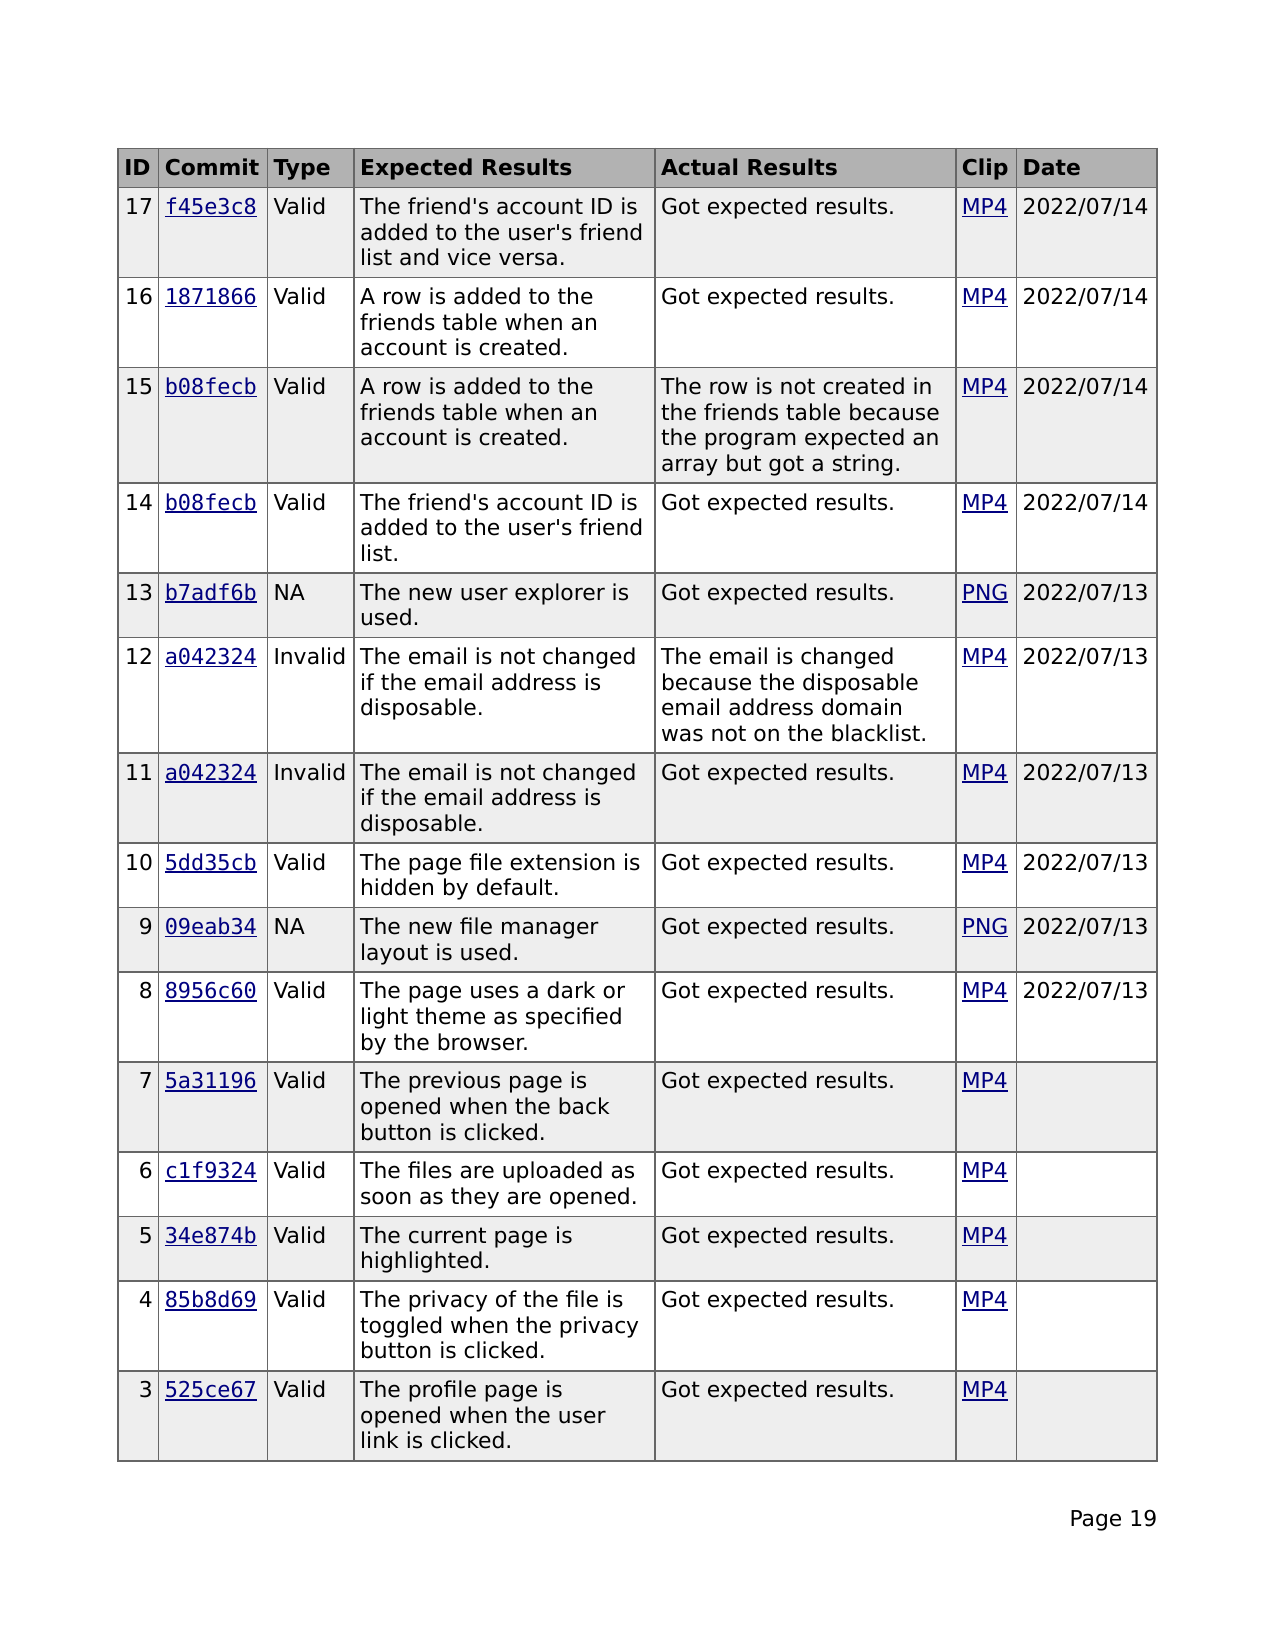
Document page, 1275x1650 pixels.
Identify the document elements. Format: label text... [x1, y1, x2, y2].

table_cell 6 [119, 1153, 158, 1216]
table_cell 85b8d69 [159, 1282, 267, 1370]
table_cell f45e3c8 [159, 188, 267, 277]
table_cell 8 [119, 973, 158, 1061]
table_cell MP4 [957, 368, 1016, 482]
table_cell Got expected results. [656, 844, 955, 907]
table_cell The page file extension is hidden by default. [355, 844, 654, 907]
table_cell 1871866 [159, 278, 267, 367]
table_cell Invalid [268, 754, 353, 842]
table_cell 5 [119, 1217, 158, 1280]
table_cell The previous page is opened when the back button is clicked. [355, 1063, 654, 1151]
table_cell MP4 [957, 1282, 1016, 1370]
table_cell PNG [957, 574, 1016, 637]
table_cell 525ce67 [159, 1372, 267, 1460]
table_cell MP4 [957, 1217, 1016, 1280]
table_cell 3 [119, 1372, 158, 1460]
table_cell [1017, 1217, 1156, 1280]
table_cell Valid [268, 368, 353, 482]
table_cell NA [268, 908, 353, 971]
table_cell The new user explorer is used. [355, 574, 654, 637]
table_cell MP4 [957, 1153, 1016, 1216]
table_cell The current page is highlighted. [355, 1217, 654, 1280]
table_cell 2022/07/14 [1017, 368, 1156, 482]
table_cell 2022/07/13 [1017, 574, 1156, 637]
table_cell Got expected results. [656, 1217, 955, 1280]
table_header Type [268, 149, 353, 187]
table_cell Valid [268, 1153, 353, 1216]
table_cell MP4 [957, 1372, 1016, 1460]
table_cell 2022/07/13 [1017, 754, 1156, 842]
table_cell Valid [268, 973, 353, 1061]
table_header Expected Results [355, 149, 654, 187]
table_cell Valid [268, 844, 353, 907]
table_cell 34e874b [159, 1217, 267, 1280]
table_cell MP4 [957, 844, 1016, 907]
table_cell a042324 [159, 754, 267, 842]
table_cell MP4 [957, 638, 1016, 752]
table_cell MP4 [957, 188, 1016, 277]
table_cell Got expected results. [656, 188, 955, 277]
table_cell 14 [119, 484, 158, 572]
table_cell [1017, 1153, 1156, 1216]
table_cell Valid [268, 278, 353, 367]
table_cell Valid [268, 1282, 353, 1370]
table_cell 2022/07/13 [1017, 844, 1156, 907]
table_cell a042324 [159, 638, 267, 752]
table_cell A row is added to the friends table when an account is created. [355, 278, 654, 367]
table_cell MP4 [957, 1063, 1016, 1151]
table_cell The email is not changed if the email address is disposable. [355, 754, 654, 842]
table_cell [1017, 1372, 1156, 1460]
table_cell Got expected results. [656, 1153, 955, 1216]
table_header Commit [159, 149, 267, 187]
table_cell NA [268, 574, 353, 637]
table_cell 2022/07/13 [1017, 973, 1156, 1061]
table_cell Got expected results. [656, 973, 955, 1061]
table_cell 7 [119, 1063, 158, 1151]
table_cell 5a31196 [159, 1063, 267, 1151]
table_cell Invalid [268, 638, 353, 752]
table_cell b08fecb [159, 368, 267, 482]
table_cell The files are uploaded as soon as they are opened. [355, 1153, 654, 1216]
table_cell 15 [119, 368, 158, 482]
table_cell PNG [957, 908, 1016, 971]
table_cell The friend's account ID is added to the user's friend list and vice versa. [355, 188, 654, 277]
table_cell 2022/07/14 [1017, 188, 1156, 277]
table_cell 8956c60 [159, 973, 267, 1061]
table_cell 11 [119, 754, 158, 842]
table_cell The privacy of the file is toggled when the privacy button is clicked. [355, 1282, 654, 1370]
table_cell Valid [268, 1217, 353, 1280]
table_cell 09eab34 [159, 908, 267, 971]
table_cell Got expected results. [656, 1282, 955, 1370]
table_cell b08fecb [159, 484, 267, 572]
table_cell 12 [119, 638, 158, 752]
table_cell 4 [119, 1282, 158, 1370]
table_cell Valid [268, 484, 353, 572]
table_cell Got expected results. [656, 278, 955, 367]
table_header Clip [957, 149, 1016, 187]
table_cell Valid [268, 188, 353, 277]
table_cell Got expected results. [656, 1063, 955, 1151]
table_cell MP4 [957, 484, 1016, 572]
table_cell 17 [119, 188, 158, 277]
table_cell MP4 [957, 754, 1016, 842]
table_cell Got expected results. [656, 1372, 955, 1460]
table_cell MP4 [957, 973, 1016, 1061]
table_cell The row is not created in the friends table because the program expected an array but got a string. [656, 368, 955, 482]
table_cell The new file manager layout is used. [355, 908, 654, 971]
table_cell 16 [119, 278, 158, 367]
table_cell b7adf6b [159, 574, 267, 637]
table_cell The profile page is opened when the user link is clicked. [355, 1372, 654, 1460]
table_cell Valid [268, 1063, 353, 1151]
table_cell The page uses a dark or light theme as specified by the browser. [355, 973, 654, 1061]
table_cell MP4 [957, 278, 1016, 367]
table_cell 2022/07/14 [1017, 278, 1156, 367]
table_cell 5dd35cb [159, 844, 267, 907]
table_cell 2022/07/13 [1017, 638, 1156, 752]
table_header ID [119, 149, 158, 187]
table_header Date [1017, 149, 1156, 187]
table_cell 13 [119, 574, 158, 637]
table_cell A row is added to the friends table when an account is created. [355, 368, 654, 482]
table_cell [1017, 1282, 1156, 1370]
table_cell 2022/07/14 [1017, 484, 1156, 572]
table_cell [1017, 1063, 1156, 1151]
table_cell The friend's account ID is added to the user's friend list. [355, 484, 654, 572]
table_cell The email is not changed if the email address is disposable. [355, 638, 654, 752]
table_cell Got expected results. [656, 754, 955, 842]
table_cell 2022/07/13 [1017, 908, 1156, 971]
table_cell Got expected results. [656, 484, 955, 572]
table_cell The email is changed because the disposable email address domain was not on the blacklist. [656, 638, 955, 752]
table_cell 9 [119, 908, 158, 971]
table_cell Got expected results. [656, 574, 955, 637]
table_cell 10 [119, 844, 158, 907]
table_header Actual Results [656, 149, 955, 187]
table_cell c1f9324 [159, 1153, 267, 1216]
table_cell Got expected results. [656, 908, 955, 971]
table_cell Valid [268, 1372, 353, 1460]
